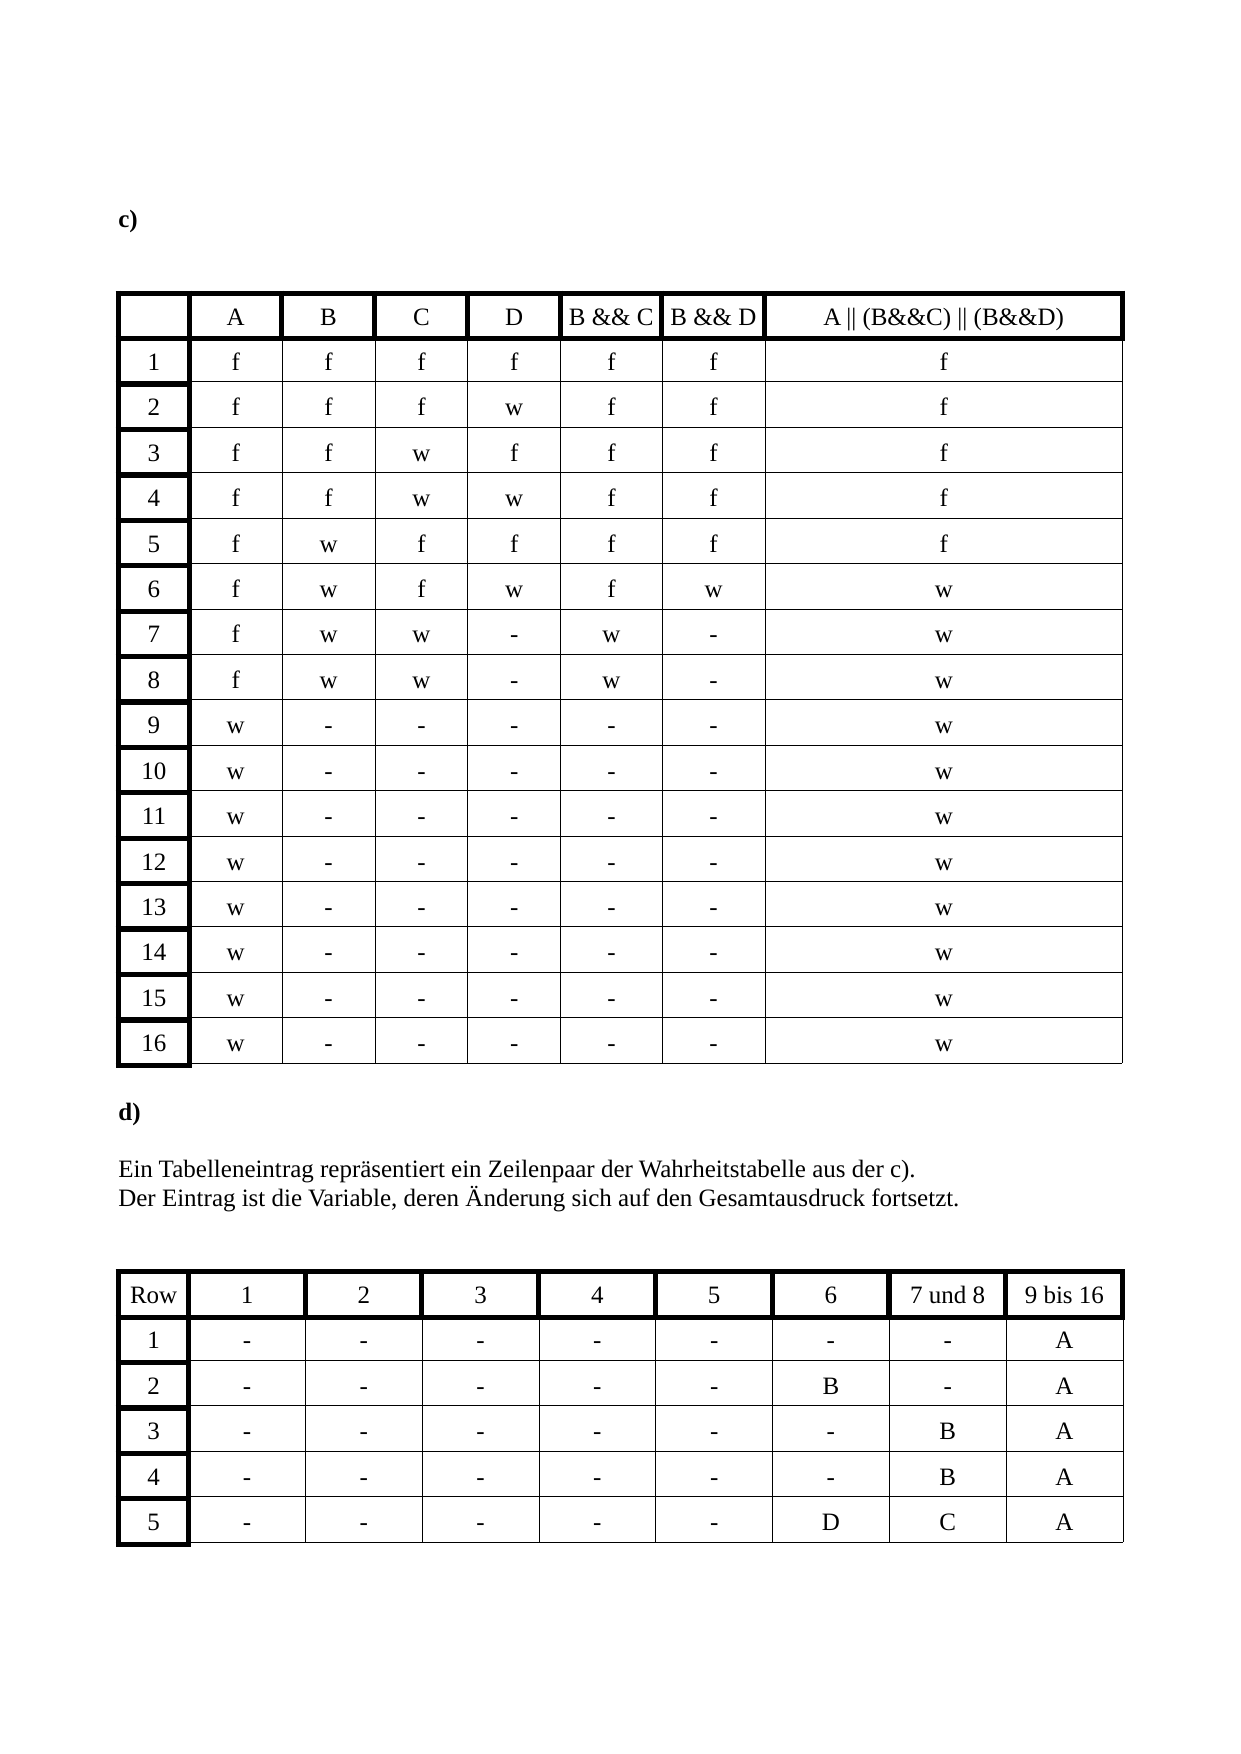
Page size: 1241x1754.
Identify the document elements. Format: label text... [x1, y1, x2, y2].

table_cell f [192, 655, 282, 699]
table_cell 12 [121, 841, 187, 881]
table_cell f [376, 519, 467, 563]
table_cell w [468, 473, 560, 518]
table_cell - [468, 610, 560, 654]
table_cell - [561, 746, 662, 790]
table_cell w [766, 746, 1122, 790]
table_cell - [663, 655, 765, 699]
table_cell w [192, 973, 282, 1017]
table_cell 3 [121, 1411, 186, 1451]
table_cell - [656, 1320, 772, 1360]
text Ein Tabelleneintrag repräsentiert ein Zeilenpaar der Wahrheitstabelle aus der c). [118, 1154, 1122, 1183]
table_cell 8 [121, 659, 187, 699]
table_cell - [663, 837, 765, 881]
table_cell f [376, 564, 467, 608]
table_cell - [376, 791, 467, 836]
table_cell w [766, 882, 1122, 926]
table_header B [284, 296, 372, 336]
table_cell - [191, 1452, 305, 1496]
table_cell B [773, 1361, 889, 1405]
table_header 7 und 8 [892, 1274, 1003, 1314]
table_cell f [766, 473, 1122, 518]
table_cell w [376, 473, 467, 518]
table_cell - [191, 1406, 305, 1451]
table_header D [470, 296, 558, 336]
table_cell w [468, 382, 560, 427]
table_cell w [376, 428, 467, 472]
table_cell w [766, 610, 1122, 654]
table_header 1 [191, 1274, 303, 1314]
table_cell w [766, 791, 1122, 836]
table_cell A [1007, 1497, 1123, 1542]
table_cell A [1007, 1406, 1123, 1451]
table_cell - [191, 1497, 305, 1542]
table_cell - [376, 700, 467, 745]
table_cell f [192, 428, 282, 472]
table_cell w [766, 1018, 1122, 1063]
table_cell w [766, 655, 1122, 699]
table_cell w [192, 837, 282, 881]
table_cell - [306, 1361, 422, 1405]
text Der Eintrag ist die Variable, deren Änderung sich auf den Gesamtausdruck fortsetzt. [118, 1183, 1122, 1212]
table_cell f [283, 473, 375, 518]
table_cell w [192, 700, 282, 745]
table_cell w [283, 519, 375, 563]
table_cell - [283, 837, 375, 881]
table_cell f [561, 428, 662, 472]
table_cell - [468, 973, 560, 1017]
table_cell f [283, 341, 375, 381]
table_cell - [656, 1406, 772, 1451]
table_header [121, 296, 187, 336]
table_cell 7 [121, 614, 187, 654]
table_cell - [423, 1452, 539, 1496]
table_cell f [663, 473, 765, 518]
table_cell w [283, 564, 375, 608]
table_header B && D [664, 296, 762, 336]
table_cell - [663, 610, 765, 654]
table_cell - [283, 927, 375, 972]
table_cell f [192, 473, 282, 518]
table_cell f [561, 341, 662, 381]
table_cell - [773, 1452, 889, 1496]
table_cell w [283, 655, 375, 699]
table_cell 14 [121, 932, 187, 972]
table_cell 16 [121, 1023, 187, 1063]
table_cell - [561, 973, 662, 1017]
table_cell - [468, 746, 560, 790]
table_cell w [192, 791, 282, 836]
table_cell w [192, 927, 282, 972]
table_cell 2 [121, 1365, 186, 1405]
table_cell - [423, 1406, 539, 1451]
table_cell f [192, 519, 282, 563]
table_cell A [1007, 1320, 1123, 1360]
table_cell w [192, 882, 282, 926]
table_cell - [468, 791, 560, 836]
table_cell - [561, 927, 662, 972]
table_cell - [540, 1406, 655, 1451]
table_cell - [663, 882, 765, 926]
table_cell 5 [121, 1501, 186, 1542]
table_cell w [766, 837, 1122, 881]
table_cell w [663, 564, 765, 608]
table_cell f [663, 428, 765, 472]
table_cell 2 [121, 387, 187, 427]
table_cell f [663, 382, 765, 427]
table_cell 13 [121, 886, 187, 926]
table_cell - [423, 1497, 539, 1542]
table_cell f [766, 519, 1122, 563]
table_cell - [306, 1320, 422, 1360]
table_cell - [423, 1320, 539, 1360]
table_cell - [890, 1320, 1006, 1360]
table_cell - [663, 791, 765, 836]
text d) [118, 1097, 1122, 1125]
table_cell f [561, 473, 662, 518]
table_cell - [283, 973, 375, 1017]
table_cell f [192, 564, 282, 608]
table_cell f [561, 564, 662, 608]
table_cell w [376, 655, 467, 699]
table_cell f [192, 341, 282, 381]
table_cell 15 [121, 977, 187, 1017]
table_cell - [376, 1018, 467, 1063]
table_cell 4 [121, 1456, 186, 1496]
table_header 2 [308, 1274, 419, 1314]
table_cell f [468, 428, 560, 472]
table_header 5 [658, 1274, 770, 1314]
table_cell - [540, 1497, 655, 1542]
table_cell - [561, 1018, 662, 1063]
table_cell - [468, 700, 560, 745]
table_cell f [376, 341, 467, 381]
text c) [118, 204, 1122, 233]
table_cell 6 [121, 568, 187, 608]
table_cell - [306, 1406, 422, 1451]
table_cell - [890, 1361, 1006, 1405]
table_cell - [561, 791, 662, 836]
table_cell f [283, 428, 375, 472]
table_cell f [766, 382, 1122, 427]
table_cell - [561, 700, 662, 745]
table_cell f [766, 341, 1122, 381]
table_cell - [376, 927, 467, 972]
table_cell f [663, 519, 765, 563]
table_cell - [283, 791, 375, 836]
table_cell f [561, 519, 662, 563]
table_cell f [663, 341, 765, 381]
table_cell - [561, 837, 662, 881]
table_cell - [773, 1406, 889, 1451]
table_header C [377, 296, 465, 336]
table_cell f [468, 341, 560, 381]
table_cell - [468, 882, 560, 926]
table_cell w [192, 1018, 282, 1063]
table_cell w [561, 655, 662, 699]
table_cell - [376, 882, 467, 926]
table_header 3 [424, 1274, 536, 1314]
table_header A [192, 296, 279, 336]
table_cell - [376, 973, 467, 1017]
table_header 4 [541, 1274, 653, 1314]
table_cell A [1007, 1452, 1123, 1496]
table_cell - [376, 837, 467, 881]
table_cell 1 [121, 1320, 186, 1360]
table_cell f [192, 382, 282, 427]
table_cell - [283, 746, 375, 790]
table_cell - [540, 1320, 655, 1360]
table_cell - [468, 655, 560, 699]
table_cell - [663, 700, 765, 745]
table_cell C [890, 1497, 1006, 1542]
table_cell f [766, 428, 1122, 472]
table_cell w [766, 564, 1122, 608]
table_cell - [283, 882, 375, 926]
table_cell - [191, 1361, 305, 1405]
table_cell - [561, 882, 662, 926]
table_cell - [468, 927, 560, 972]
table_cell - [540, 1452, 655, 1496]
table_cell B [890, 1452, 1006, 1496]
table_header A || (B&&C) || (B&&D) [767, 296, 1120, 336]
table_cell - [663, 746, 765, 790]
table_cell - [191, 1320, 305, 1360]
table_cell 11 [121, 795, 187, 836]
table_cell - [656, 1497, 772, 1542]
table_cell w [561, 610, 662, 654]
table_cell 3 [121, 432, 187, 472]
table_cell f [468, 519, 560, 563]
table_cell w [766, 700, 1122, 745]
table_cell w [283, 610, 375, 654]
table_cell - [773, 1320, 889, 1360]
table_cell A [1007, 1361, 1123, 1405]
table_cell f [561, 382, 662, 427]
table_cell 1 [121, 341, 187, 381]
table_cell - [423, 1361, 539, 1405]
table_cell f [376, 382, 467, 427]
table_cell 9 [121, 705, 187, 745]
table_cell - [663, 1018, 765, 1063]
table_cell B [890, 1406, 1006, 1451]
table_cell - [283, 1018, 375, 1063]
table_cell w [192, 746, 282, 790]
table_cell - [306, 1497, 422, 1542]
table_cell - [468, 837, 560, 881]
table_cell w [766, 927, 1122, 972]
table_cell 4 [121, 478, 187, 518]
table_cell - [306, 1452, 422, 1496]
table_cell D [773, 1497, 889, 1542]
table_cell - [376, 746, 467, 790]
table_cell - [656, 1361, 772, 1405]
table_cell - [540, 1361, 655, 1405]
table_header B && C [563, 296, 659, 336]
table_cell - [468, 1018, 560, 1063]
table_header Row [121, 1274, 186, 1314]
table_cell - [656, 1452, 772, 1496]
table_header 9 bis 16 [1008, 1274, 1120, 1314]
table_header 6 [775, 1274, 886, 1314]
table_cell - [283, 700, 375, 745]
table_cell - [663, 973, 765, 1017]
table_cell 10 [121, 750, 187, 790]
table_cell w [468, 564, 560, 608]
table_cell f [283, 382, 375, 427]
table_cell - [663, 927, 765, 972]
table_cell f [192, 610, 282, 654]
table_cell 5 [121, 523, 187, 563]
table_cell w [376, 610, 467, 654]
table_cell w [766, 973, 1122, 1017]
